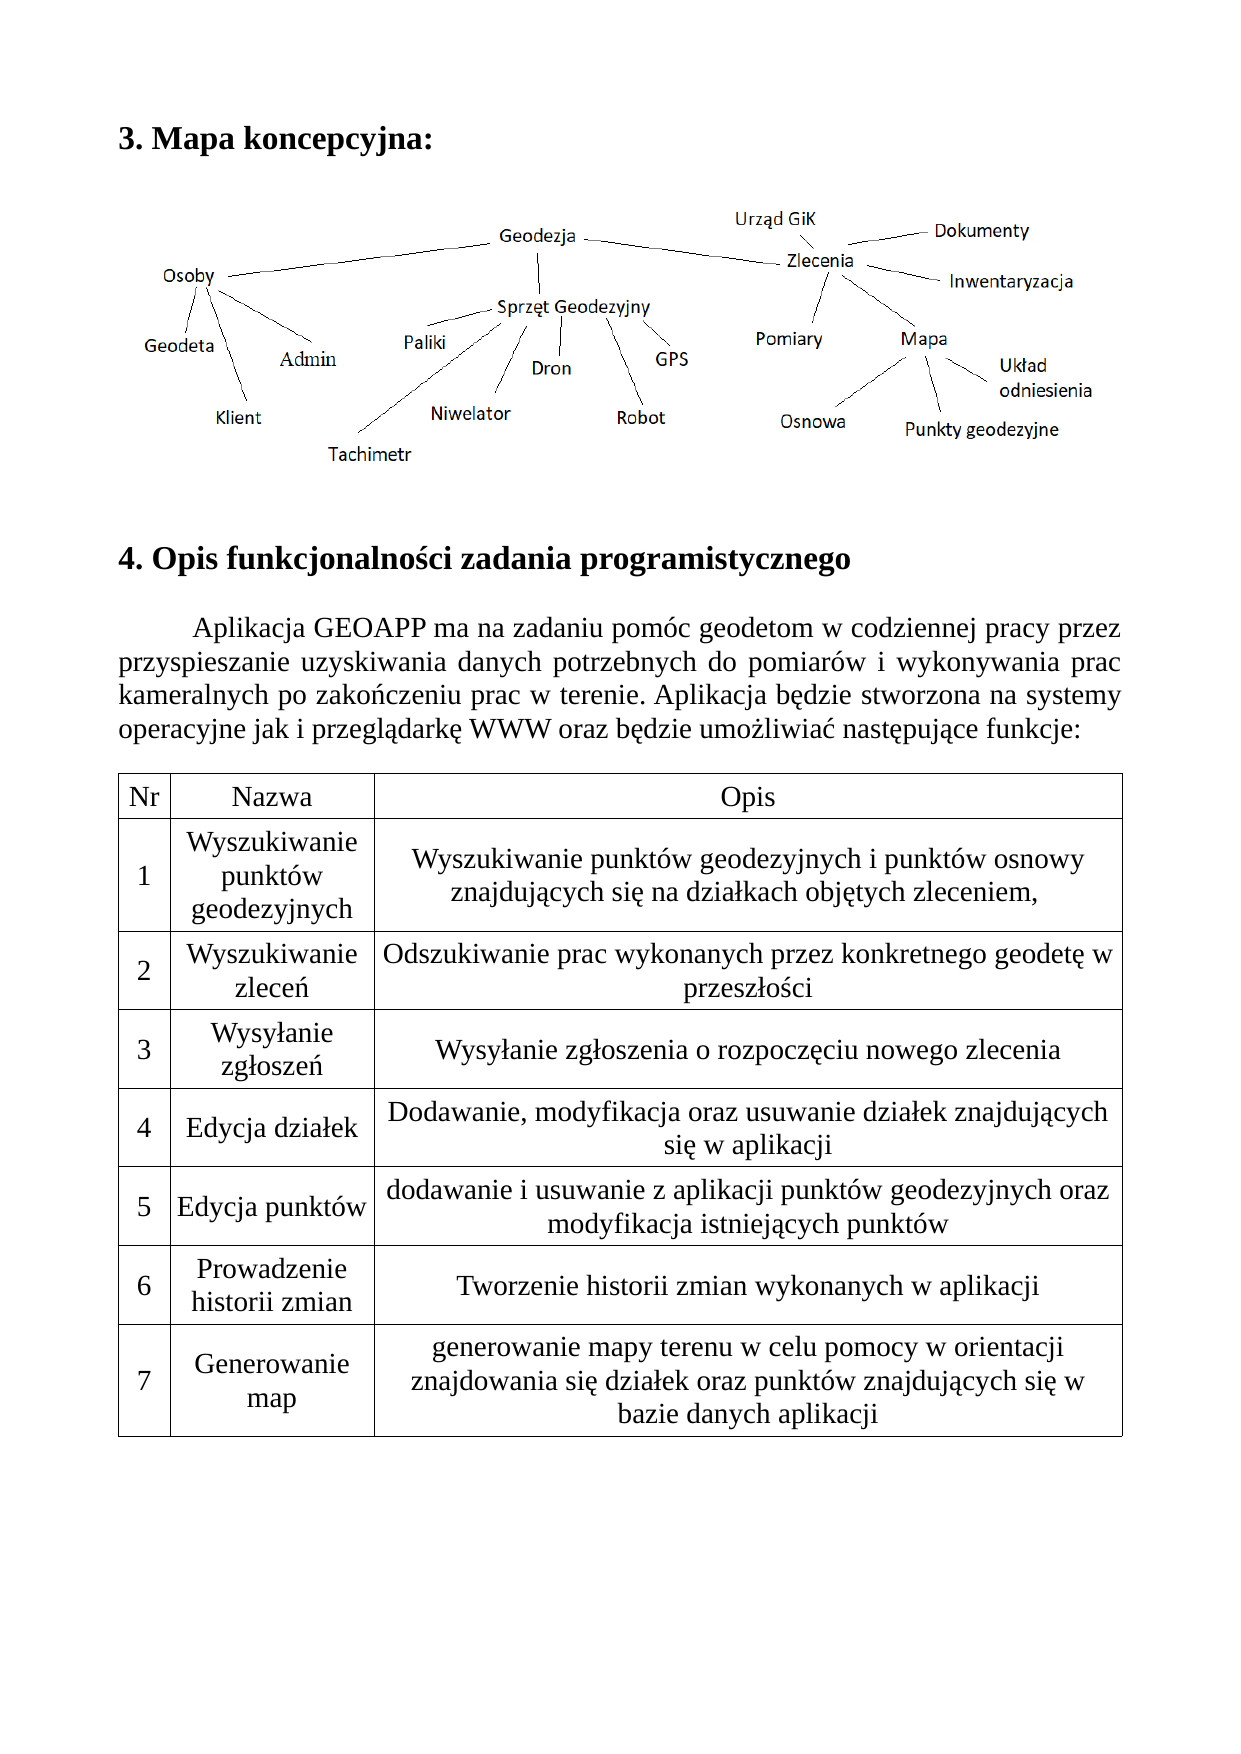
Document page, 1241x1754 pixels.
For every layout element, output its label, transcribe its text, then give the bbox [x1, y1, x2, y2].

table_cell 3 [119, 1010, 170, 1088]
table_cell Wyszukiwanie punktów geodezyjnych [171, 819, 374, 931]
table_cell Prowadzenie historii zmian [171, 1246, 374, 1324]
table_cell 5 [119, 1167, 170, 1245]
table_header Nr [119, 774, 170, 818]
table_cell Edycja działek [171, 1089, 374, 1166]
text 3. Mapa koncepcyjna: [118, 118, 1122, 156]
table_cell Odszukiwanie prac wykonanych przez konkretnego geodetę w przeszłości [375, 932, 1122, 1009]
table_cell Wyszukiwanie punktów geodezyjnych i punktów osnowy znajdujących się na działkach objętych zleceniem, [375, 819, 1122, 931]
picture [118, 185, 1123, 501]
table_cell 2 [119, 932, 170, 1009]
table_cell Wysyłanie zgłoszeń [171, 1010, 374, 1088]
table_cell Wysyłanie zgłoszenia o rozpoczęciu nowego zlecenia [375, 1010, 1122, 1088]
table_cell Tworzenie historii zmian wykonanych w aplikacji [375, 1246, 1122, 1324]
table_cell 1 [119, 819, 170, 931]
text 4. Opis funkcjonalności zadania programistycznego [118, 538, 1122, 577]
table_cell 6 [119, 1246, 170, 1324]
table_cell Dodawanie, modyfikacja oraz usuwanie działek znajdujących się w aplikacji [375, 1089, 1122, 1166]
table_header Nazwa [171, 774, 374, 818]
table_cell dodawanie i usuwanie z aplikacji punktów geodezyjnych oraz modyfikacja istniejących punktów [375, 1167, 1122, 1245]
table_cell Edycja punktów [171, 1167, 374, 1245]
table_cell Generowanie map [171, 1325, 374, 1436]
table_cell Wyszukiwanie zleceń [171, 932, 374, 1009]
text Aplikacja GEOAPP ma na zadaniu pomóc geodetom w codziennej pracy przez przyspieszanie uzyskiwania danych potrzebnych do pomiarów i wykonywania prac kameralnych po zakończeniu prac w terenie. Aplikacja będzie stworzona na systemy operacyjne jak i przeglądarkę WWW oraz będzie umożliwiać następujące funkcje: [118, 610, 1122, 744]
table_cell 4 [119, 1089, 170, 1166]
table_cell generowanie mapy terenu w celu pomocy w orientacji znajdowania się działek oraz punktów znajdujących się w bazie danych aplikacji [375, 1325, 1122, 1436]
table_header Opis [375, 774, 1122, 818]
table_cell 7 [119, 1325, 170, 1436]
